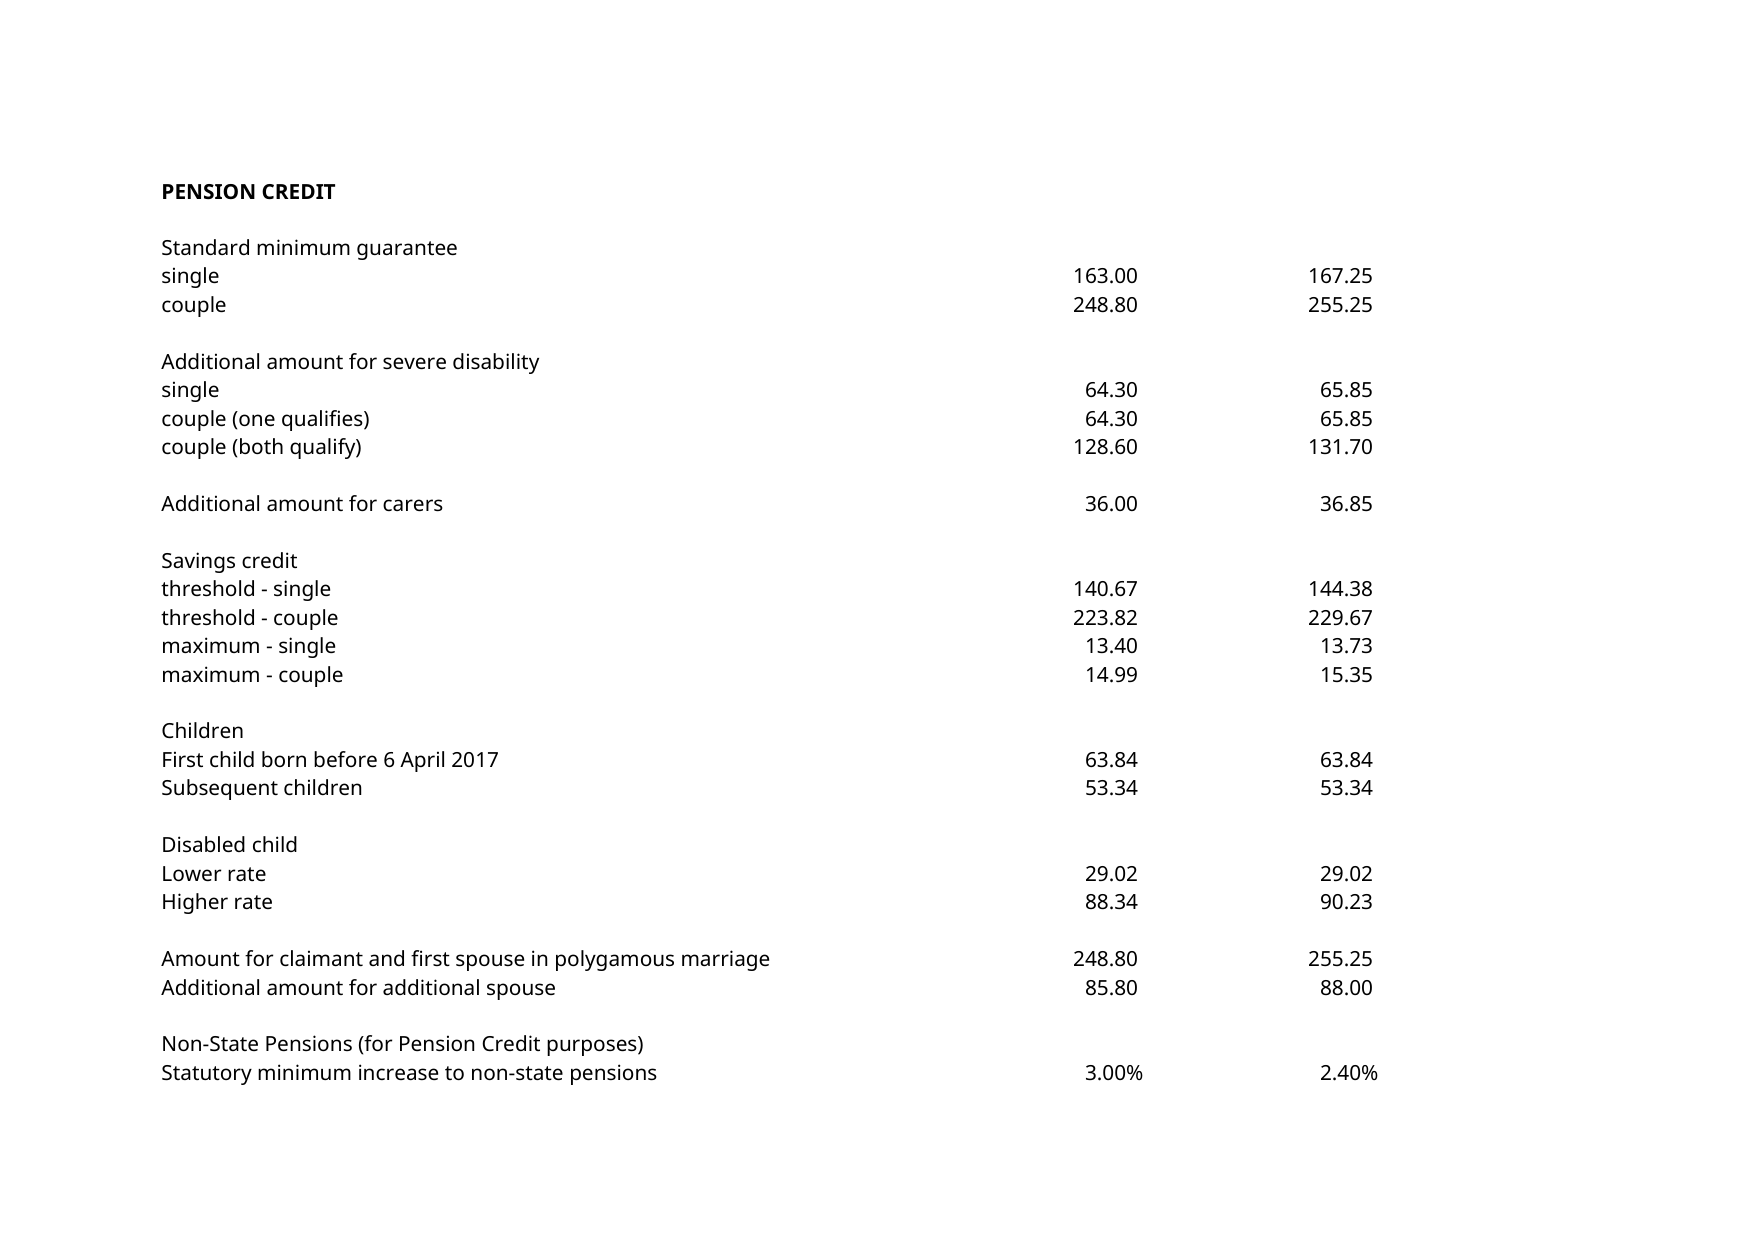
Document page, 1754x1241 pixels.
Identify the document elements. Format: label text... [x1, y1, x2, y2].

table_cell 85.80 [938, 973, 1154, 1001]
table_cell 14.99 [938, 660, 1154, 688]
table_cell [150, 1001, 938, 1029]
table_cell [1155, 518, 1389, 546]
table_cell 36.00 [938, 489, 1154, 518]
table_cell [150, 688, 938, 717]
table_cell Statutory minimum increase to non-state pensions [150, 1058, 938, 1086]
table_cell Additional amount for severe disability [150, 347, 938, 375]
table_cell PENSION CREDIT [150, 178, 938, 206]
table_cell [938, 206, 1154, 233]
table_cell 88.34 [938, 887, 1154, 916]
table_cell [150, 319, 938, 347]
table_cell [1155, 1001, 1389, 1029]
table_cell [150, 206, 938, 233]
table_cell 229.67 [1155, 603, 1389, 631]
table_cell [938, 688, 1154, 717]
table_cell 36.85 [1155, 489, 1389, 518]
table_cell [938, 717, 1154, 745]
table_cell [150, 518, 938, 546]
table_cell 63.84 [1155, 745, 1389, 773]
table_cell [938, 1001, 1154, 1029]
table_cell [150, 916, 938, 944]
table_cell 163.00 [938, 262, 1154, 290]
table_cell couple (both qualify) [150, 432, 938, 461]
table_cell [1155, 830, 1389, 859]
table_cell [1155, 347, 1389, 375]
table_cell 248.80 [938, 290, 1154, 318]
table_cell 88.00 [1155, 973, 1389, 1001]
table_cell [938, 461, 1154, 489]
table_cell [1155, 688, 1389, 717]
table_cell [1155, 546, 1389, 574]
table_cell Savings credit [150, 546, 938, 574]
table_cell Additional amount for additional spouse [150, 973, 938, 1001]
table_cell [938, 830, 1154, 859]
table_cell [1155, 1030, 1389, 1058]
table_cell 53.34 [1155, 774, 1389, 802]
table_cell [1155, 319, 1389, 347]
table_cell [150, 150, 938, 177]
table_cell 65.85 [1155, 404, 1389, 432]
table_cell 29.02 [938, 859, 1154, 887]
table_cell [938, 518, 1154, 546]
table_cell Higher rate [150, 887, 938, 916]
table_cell 167.25 [1155, 262, 1389, 290]
table_cell 90.23 [1155, 887, 1389, 916]
table_cell 64.30 [938, 375, 1154, 404]
table_cell maximum - couple [150, 660, 938, 688]
table_cell [1155, 233, 1389, 262]
table_cell 15.35 [1155, 660, 1389, 688]
table_cell [1155, 178, 1389, 206]
table_cell 144.38 [1155, 575, 1389, 603]
table_cell 53.34 [938, 774, 1154, 802]
table_cell [1155, 461, 1389, 489]
table_cell threshold - single [150, 575, 938, 603]
table_cell maximum - single [150, 631, 938, 660]
table_cell Disabled child [150, 830, 938, 859]
table_cell single [150, 262, 938, 290]
table_cell 2.40% [1155, 1058, 1389, 1086]
table_cell Additional amount for carers [150, 489, 938, 518]
table_cell 248.80 [938, 944, 1154, 973]
table_cell Amount for claimant and first spouse in polygamous marriage [150, 944, 938, 973]
table_cell 140.67 [938, 575, 1154, 603]
table_cell [1155, 150, 1389, 177]
table_cell couple (one qualifies) [150, 404, 938, 432]
table_cell 13.73 [1155, 631, 1389, 660]
table_cell Non-State Pensions (for Pension Credit purposes) [150, 1030, 938, 1058]
table_cell threshold - couple [150, 603, 938, 631]
table_cell [938, 233, 1154, 262]
table_cell [150, 802, 938, 830]
table_cell 64.30 [938, 404, 1154, 432]
table_cell [1155, 802, 1389, 830]
table_cell couple [150, 290, 938, 318]
table_cell [938, 319, 1154, 347]
table_cell [150, 461, 938, 489]
table_cell [938, 347, 1154, 375]
table_cell [938, 916, 1154, 944]
table_cell 65.85 [1155, 375, 1389, 404]
table_cell Subsequent children [150, 774, 938, 802]
table_cell [1155, 916, 1389, 944]
table_cell 223.82 [938, 603, 1154, 631]
table_cell [1155, 717, 1389, 745]
table_cell 255.25 [1155, 944, 1389, 973]
table_cell Standard minimum guarantee [150, 233, 938, 262]
table_cell [938, 546, 1154, 574]
table_cell 29.02 [1155, 859, 1389, 887]
table_cell 13.40 [938, 631, 1154, 660]
table_cell Children [150, 717, 938, 745]
table_cell [938, 150, 1154, 177]
table_cell [938, 178, 1154, 206]
table_cell single [150, 375, 938, 404]
table_cell First child born before 6 April 2017 [150, 745, 938, 773]
table_cell 63.84 [938, 745, 1154, 773]
table_cell Lower rate [150, 859, 938, 887]
table_cell [938, 802, 1154, 830]
table_cell 128.60 [938, 432, 1154, 461]
table_cell [1155, 206, 1389, 233]
table_cell 255.25 [1155, 290, 1389, 318]
table_cell 131.70 [1155, 432, 1389, 461]
table_cell [938, 1030, 1154, 1058]
table_cell 3.00% [938, 1058, 1154, 1086]
